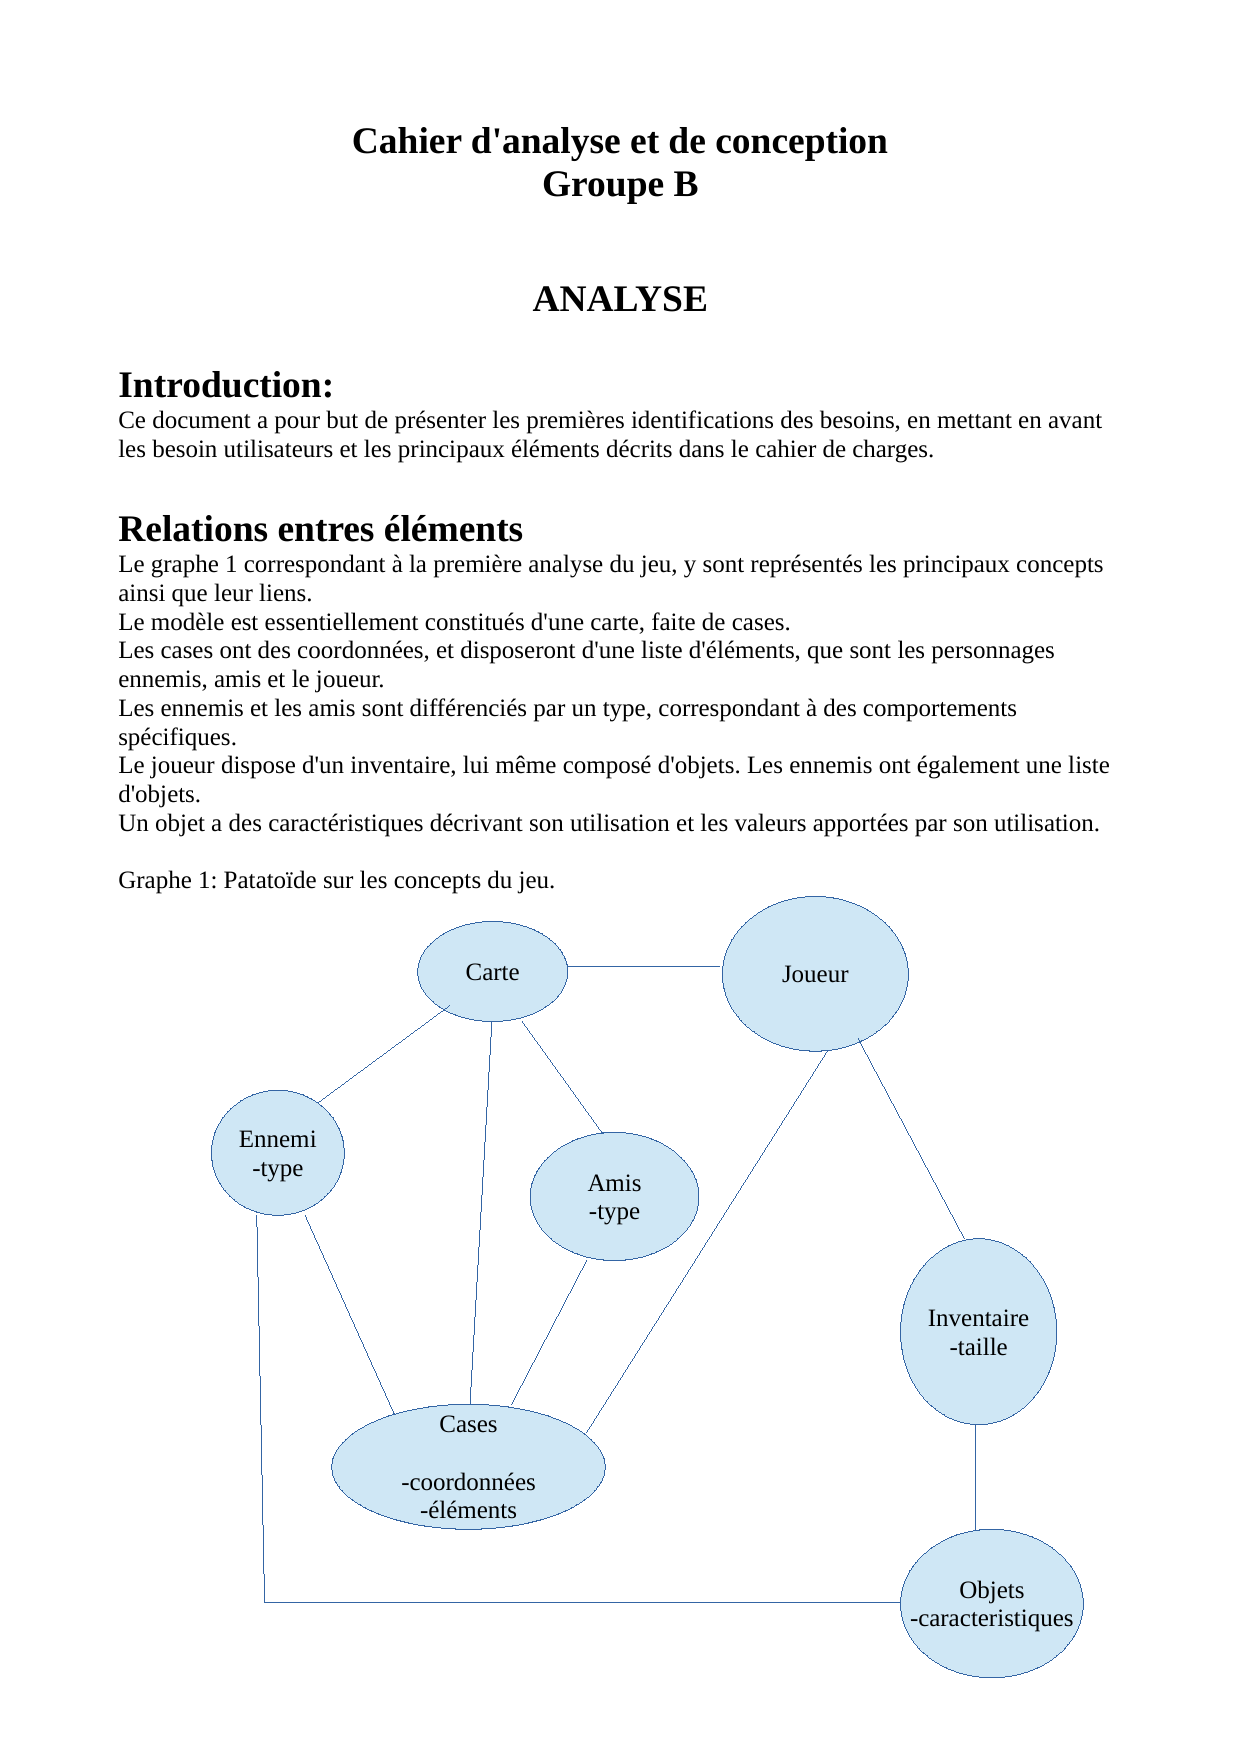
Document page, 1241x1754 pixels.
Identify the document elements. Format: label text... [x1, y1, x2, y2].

text Un objet a des caractéristiques décrivant son utilisation et les valeurs apportées par son utilisation. [118, 808, 1122, 837]
text Graphe 1: Patatoïde sur les concepts du jeu. [118, 866, 1122, 894]
text Cahier d'analyse et de conception [118, 118, 1122, 161]
text Les cases ont des coordonnées, et disposeront d'une liste d'éléments, que sont les personnages ennemis, amis et le joueur. [118, 636, 1122, 693]
text ANALYSE [118, 276, 1122, 319]
text Le modèle est essentiellement constitués d'une carte, faite de cases. [118, 607, 1122, 636]
text Introduction: [118, 362, 1122, 406]
text Le graphe 1 correspondant à la première analyse du jeu, y sont représentés les principaux concepts ainsi que leur liens. [118, 549, 1122, 607]
text Ce document a pour but de présenter les premières identifications des besoins, en mettant en avant les besoin utilisateurs et les principaux éléments décrits dans le cahier de charges. [118, 406, 1122, 463]
text Les ennemis et les amis sont différenciés par un type, correspondant à des comportements spécifiques. [118, 693, 1122, 751]
text Relations entres éléments [118, 506, 1122, 549]
text Groupe B [118, 161, 1122, 204]
text Le joueur dispose d'un inventaire, lui même composé d'objets. Les ennemis ont également une liste d'objets. [118, 751, 1122, 808]
